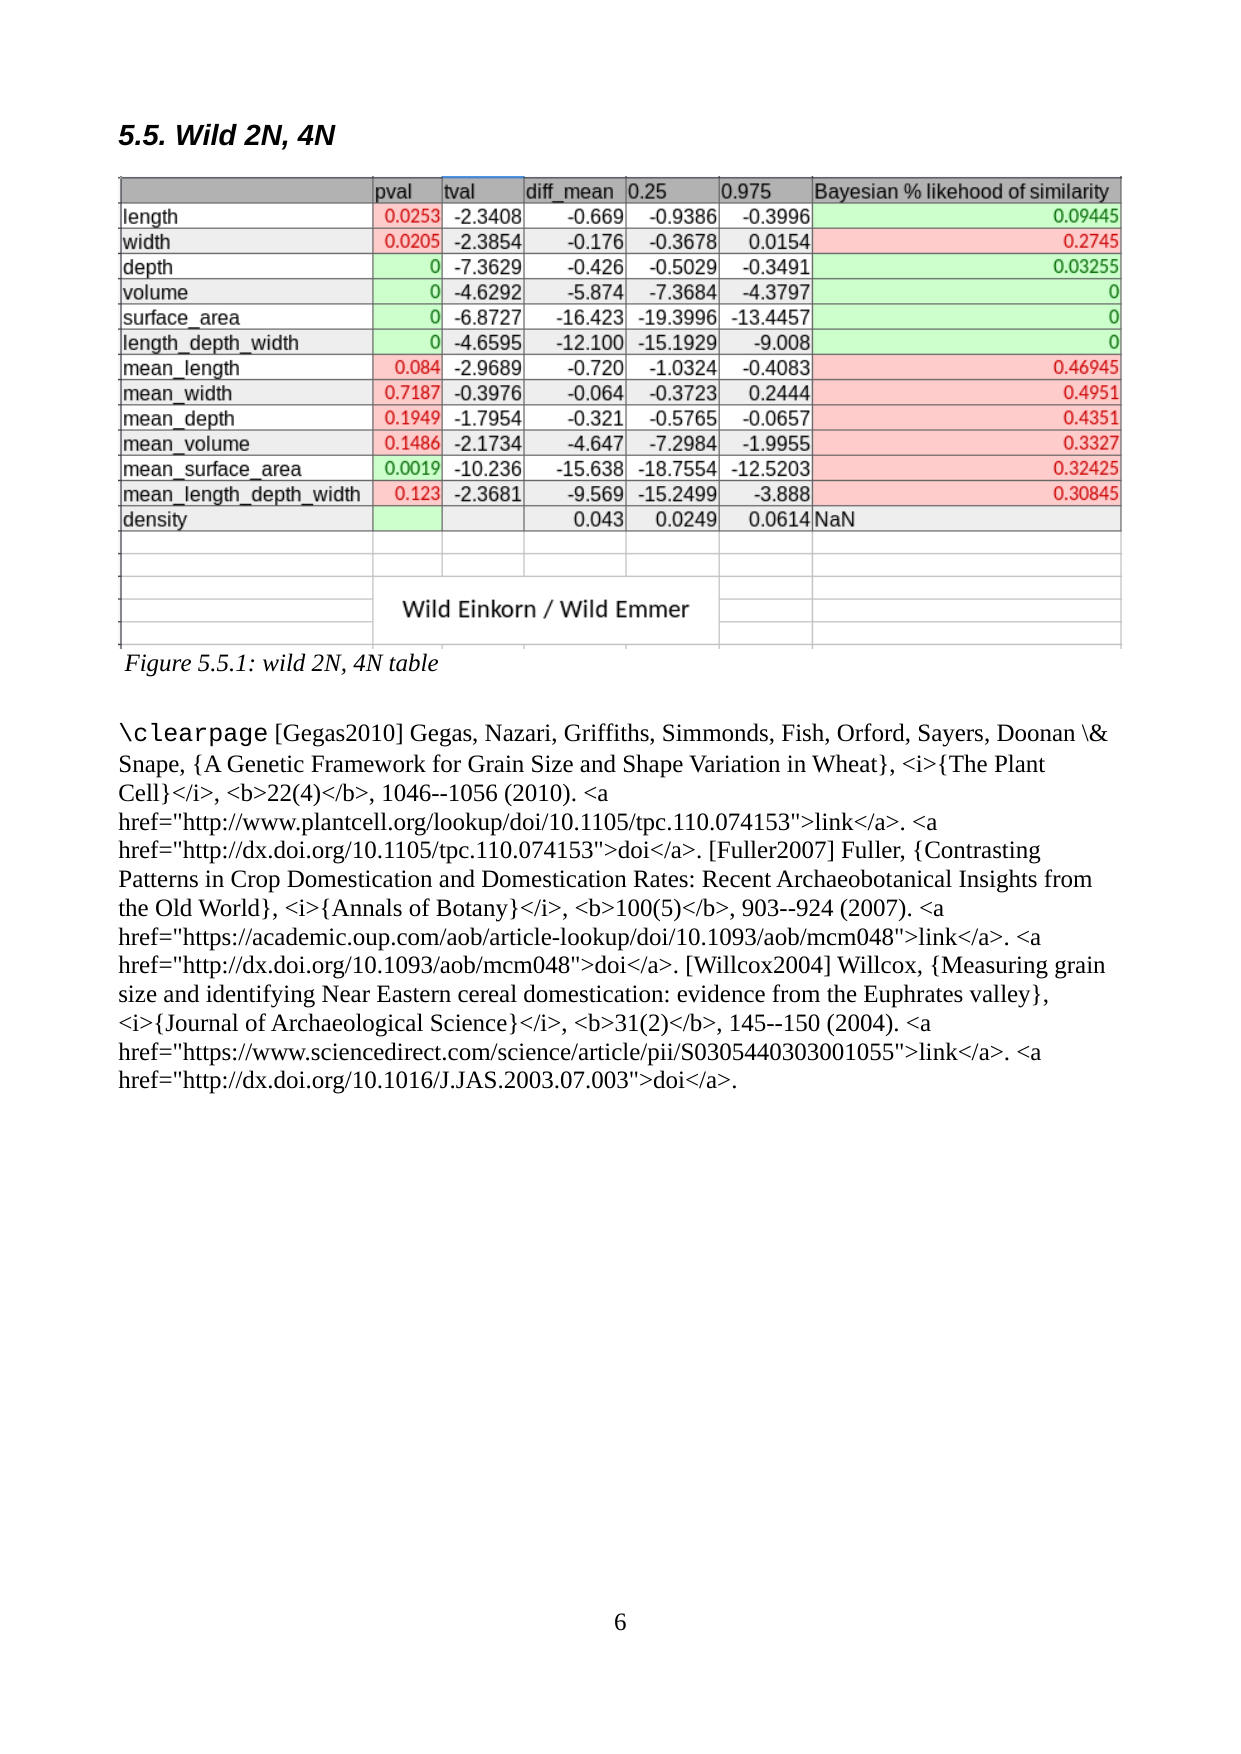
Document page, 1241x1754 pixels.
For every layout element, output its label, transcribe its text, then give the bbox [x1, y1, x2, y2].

subtitle Wild 2N, 4N [118, 118, 1122, 152]
text \clearpage [Gegas2010] Gegas, Nazari, Griffiths, Simmonds, Fish, Orford, Sayers, Doonan \& Snape, {A Genetic Framework for Grain Size and Shape Variation in Wheat}, <i>{The Plant Cell}</i>, <b>22(4)</b>, 1046--1056 (2010). <a href="http://www.plantcell.org/lookup/doi/10.1105/tpc.110.074153">link</a>. <a href="http://dx.doi.org/10.1105/tpc.110.074153">doi</a>. [Fuller2007] Fuller, {Contrasting Patterns in Crop Domestication and Domestication Rates: Recent Archaeobotanical Insights from the Old World}, <i>{Annals of Botany}</i>, <b>100(5)</b>, 903--924 (2007). <a href="https://academic.oup.com/aob/article-lookup/doi/10.1093/aob/mcm048">link</a>. <a href="http://dx.doi.org/10.1093/aob/mcm048">doi</a>. [Willcox2004] Willcox, {Measuring grain size and identifying Near Eastern cereal domestication: evidence from the Euphrates valley}, <i>{Journal of Archaeological Science}</i>, <b>31(2)</b>, 145--150 (2004). <a href="https://www.sciencedirect.com/science/article/pii/S0305440303001055">link</a>. <a href="http://dx.doi.org/10.1016/J.JAS.2003.07.003">doi</a>. [118, 718, 1122, 1094]
text Figure 5.5.1: wild 2N, 4N table [118, 649, 1122, 677]
